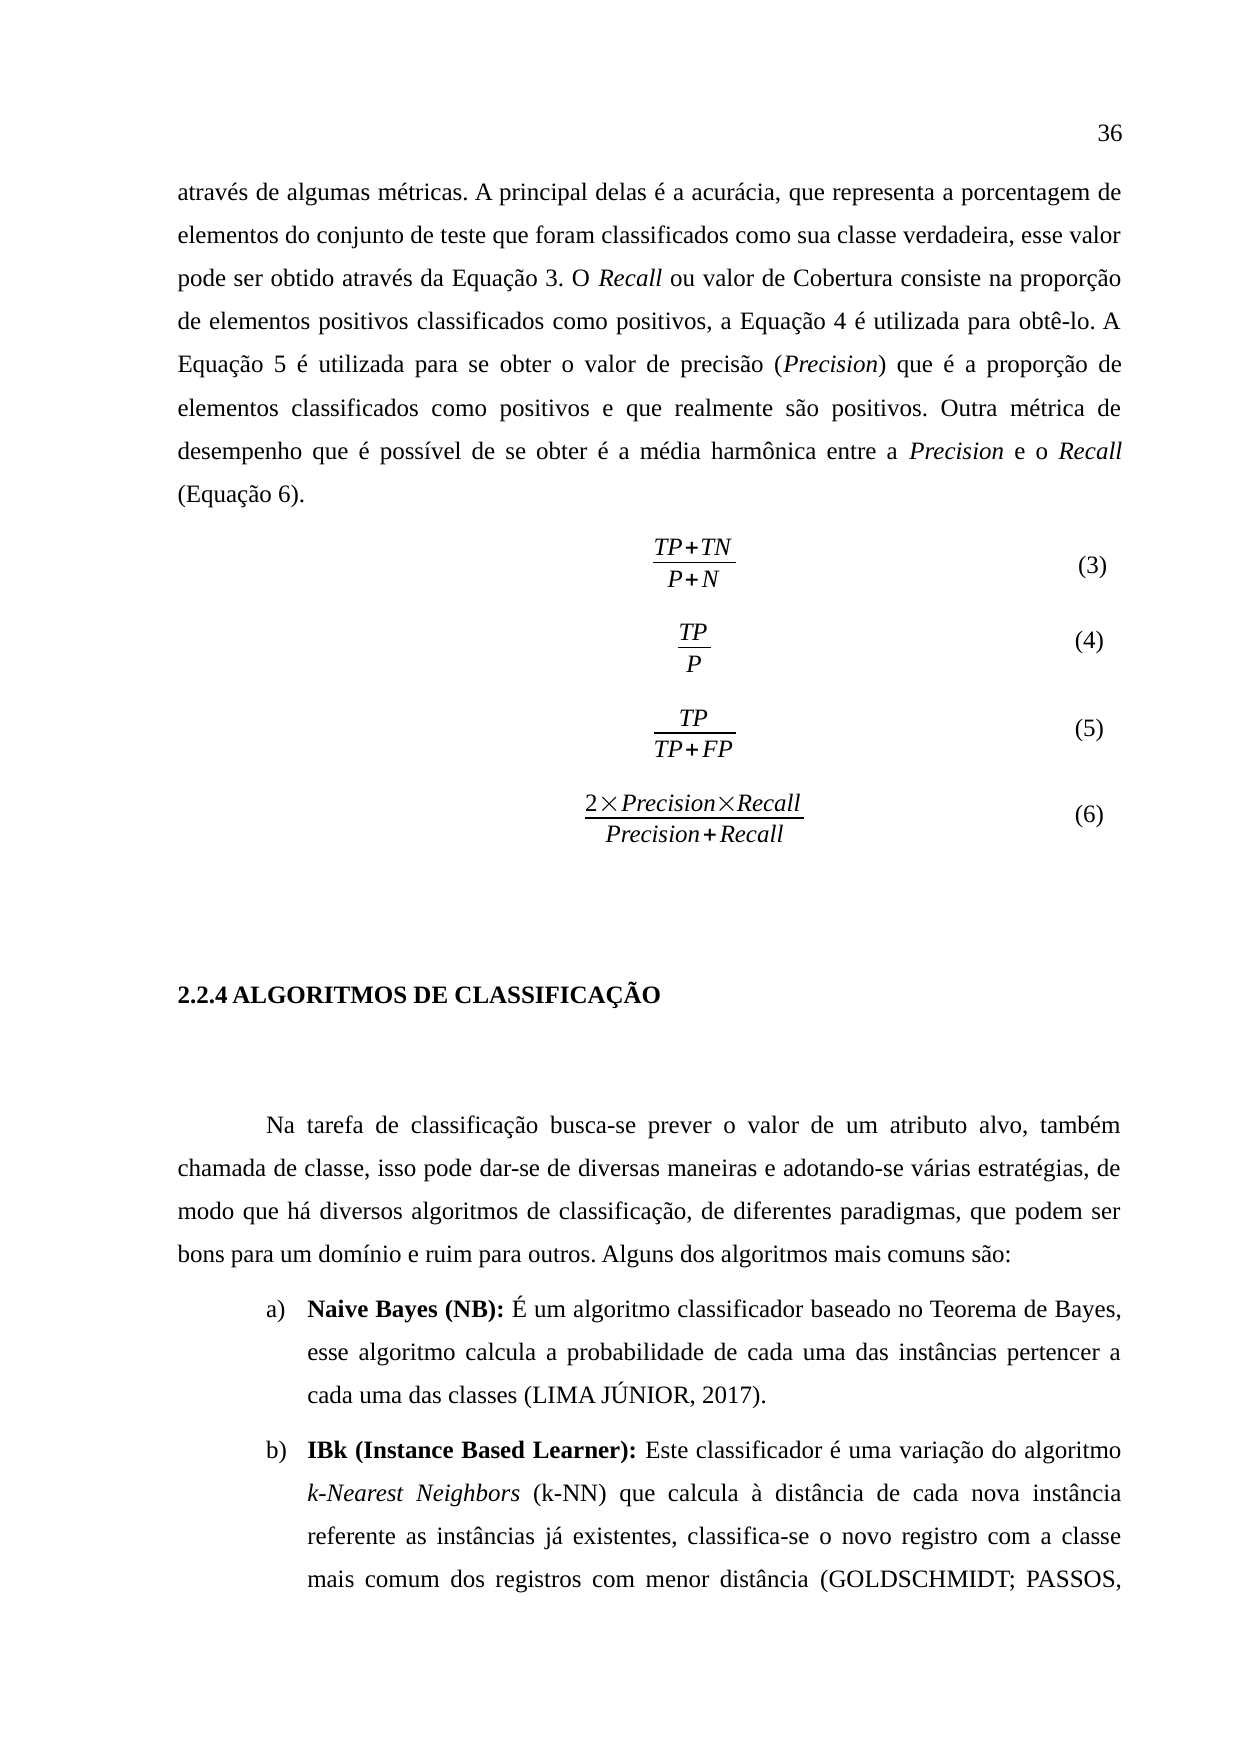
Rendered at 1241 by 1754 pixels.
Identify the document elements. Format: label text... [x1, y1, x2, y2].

text 2.2.4 Algoritmos de Classificação [177, 981, 1122, 1009]
text Na tarefa de classificação busca-se prever o valor de um atributo alvo, também chamada de classe, isso pode dar-se de diversas maneiras e adotando-se várias estratégias, de modo que há diversos algoritmos de classificação, de diferentes paradigmas, que podem ser bons para um domínio e ruim para outros. Alguns dos algoritmos mais comuns são: [177, 1110, 1122, 1268]
list Naive Bayes (NB): É um algoritmo classificador baseado no Teorema de Bayes, esse algoritmo calcula a probabilidade de cada uma das instâncias pertencer a cada uma das classes (LIMA JÚNIOR, 2017). [266, 1294, 1122, 1409]
text através de algumas métricas. A principal delas é a acurácia, que representa a porcentagem de elementos do conjunto de teste que foram classificados como sua classe verdadeira, esse valor pode ser obtido através da Equação 3. O Recall ou valor de Cobertura consiste na proporção de elementos positivos classificados como positivos, a Equação 4 é utilizada para obtê-lo. A Equação 5 é utilizada para se obter o valor de precisão (Precision) que é a proporção de elementos classificados como positivos e que realmente são positivos. Outra métrica de desempenho que é possível de se obter é a média harmônica entre a Precision e o Recall (Equação 6). [177, 177, 1122, 508]
list IBk (Instance Based Learner): Este classificador é uma variação do algoritmo k-Nearest Neighbors (k-NN) que calcula à distância de cada nova instância referente as instâncias já existentes, classifica-se o novo registro com a classe mais comum dos registros com menor distância (GOLDSCHMIDT; PASSOS, [266, 1435, 1122, 1593]
